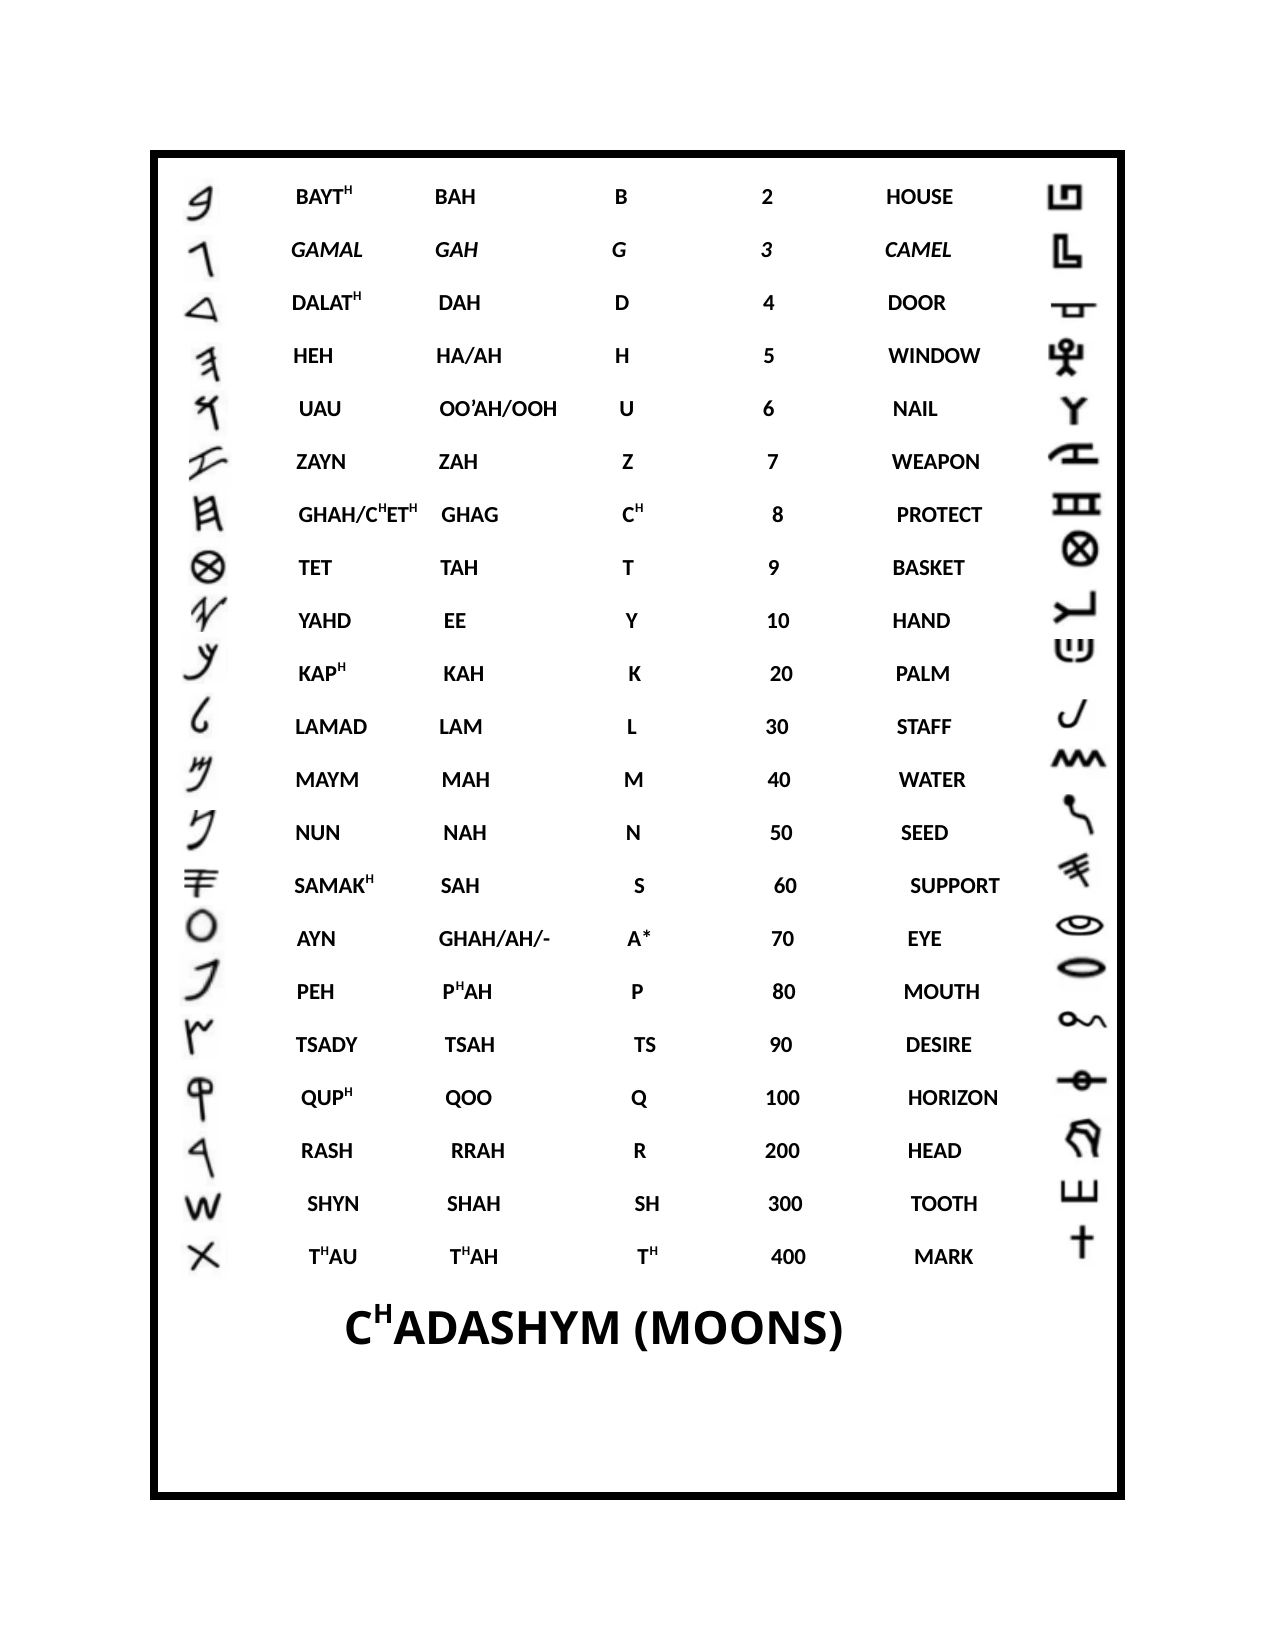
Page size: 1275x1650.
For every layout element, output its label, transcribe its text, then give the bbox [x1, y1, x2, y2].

picture [1054, 849, 1105, 896]
text CHADASHYM (MOONS) [182, 1295, 1093, 1358]
text TSADY TSAH TS 90 DESIRE [221, 1030, 1093, 1058]
picture [1051, 1057, 1114, 1106]
picture [1044, 384, 1106, 672]
picture [179, 866, 227, 1007]
text LAMAD LAM L 30 STAFF [220, 712, 1053, 740]
picture [182, 292, 227, 330]
text KAPH KAH K 20 PALM [182, 659, 1093, 687]
picture [1042, 167, 1093, 281]
text RASH RRAH R 200 HEAD [221, 1136, 1054, 1164]
picture [179, 1014, 221, 1060]
picture [182, 810, 220, 857]
picture [1064, 1222, 1102, 1267]
text HEH HA/AH H 5 WINDOW [182, 341, 1039, 369]
text TET TAH T 9 BASKET [228, 553, 1057, 581]
picture [181, 342, 232, 684]
text YAHD EE Y 10 HAND [228, 606, 1049, 634]
picture [1050, 290, 1103, 326]
picture [1053, 906, 1114, 998]
text GAMAL GAH G 3 CAMEL [221, 235, 1042, 263]
text THAU THAH TH 400 MARK [228, 1242, 1093, 1270]
text BAYTH BAH B 2 HOUSE [221, 182, 1042, 210]
picture [1054, 1115, 1114, 1211]
text DALATH DAH D 4 DOOR [182, 288, 1093, 316]
text QUPH QOO Q 100 HORIZON [221, 1083, 1093, 1111]
picture [1039, 334, 1095, 381]
picture [188, 692, 220, 740]
picture [1047, 794, 1111, 840]
text UAU OO’AH/OOH U 6 NAIL [228, 394, 1050, 422]
picture [182, 177, 221, 226]
text PEH PHAH P 80 MOUTH [227, 977, 1093, 1005]
picture [1051, 1005, 1115, 1037]
text ZAYN ZAH Z 7 WEAPON [232, 447, 1047, 475]
picture [178, 750, 220, 799]
text MAYM MAH M 40 WATER [220, 765, 1093, 793]
picture [179, 1069, 228, 1279]
text AYN GHAH/AH/- A* 70 EYE [227, 924, 1053, 952]
text SAMAKH SAH S 60 SUPPORT [219, 871, 1093, 899]
text SHYN SHAH SH 300 TOOTH [227, 1189, 1093, 1217]
picture [1043, 699, 1111, 783]
text GHAH/CHETH GHAG CH 8 PROTECT [228, 500, 1044, 528]
picture [184, 235, 221, 282]
text NUN NAH N 50 SEED [220, 818, 1093, 846]
